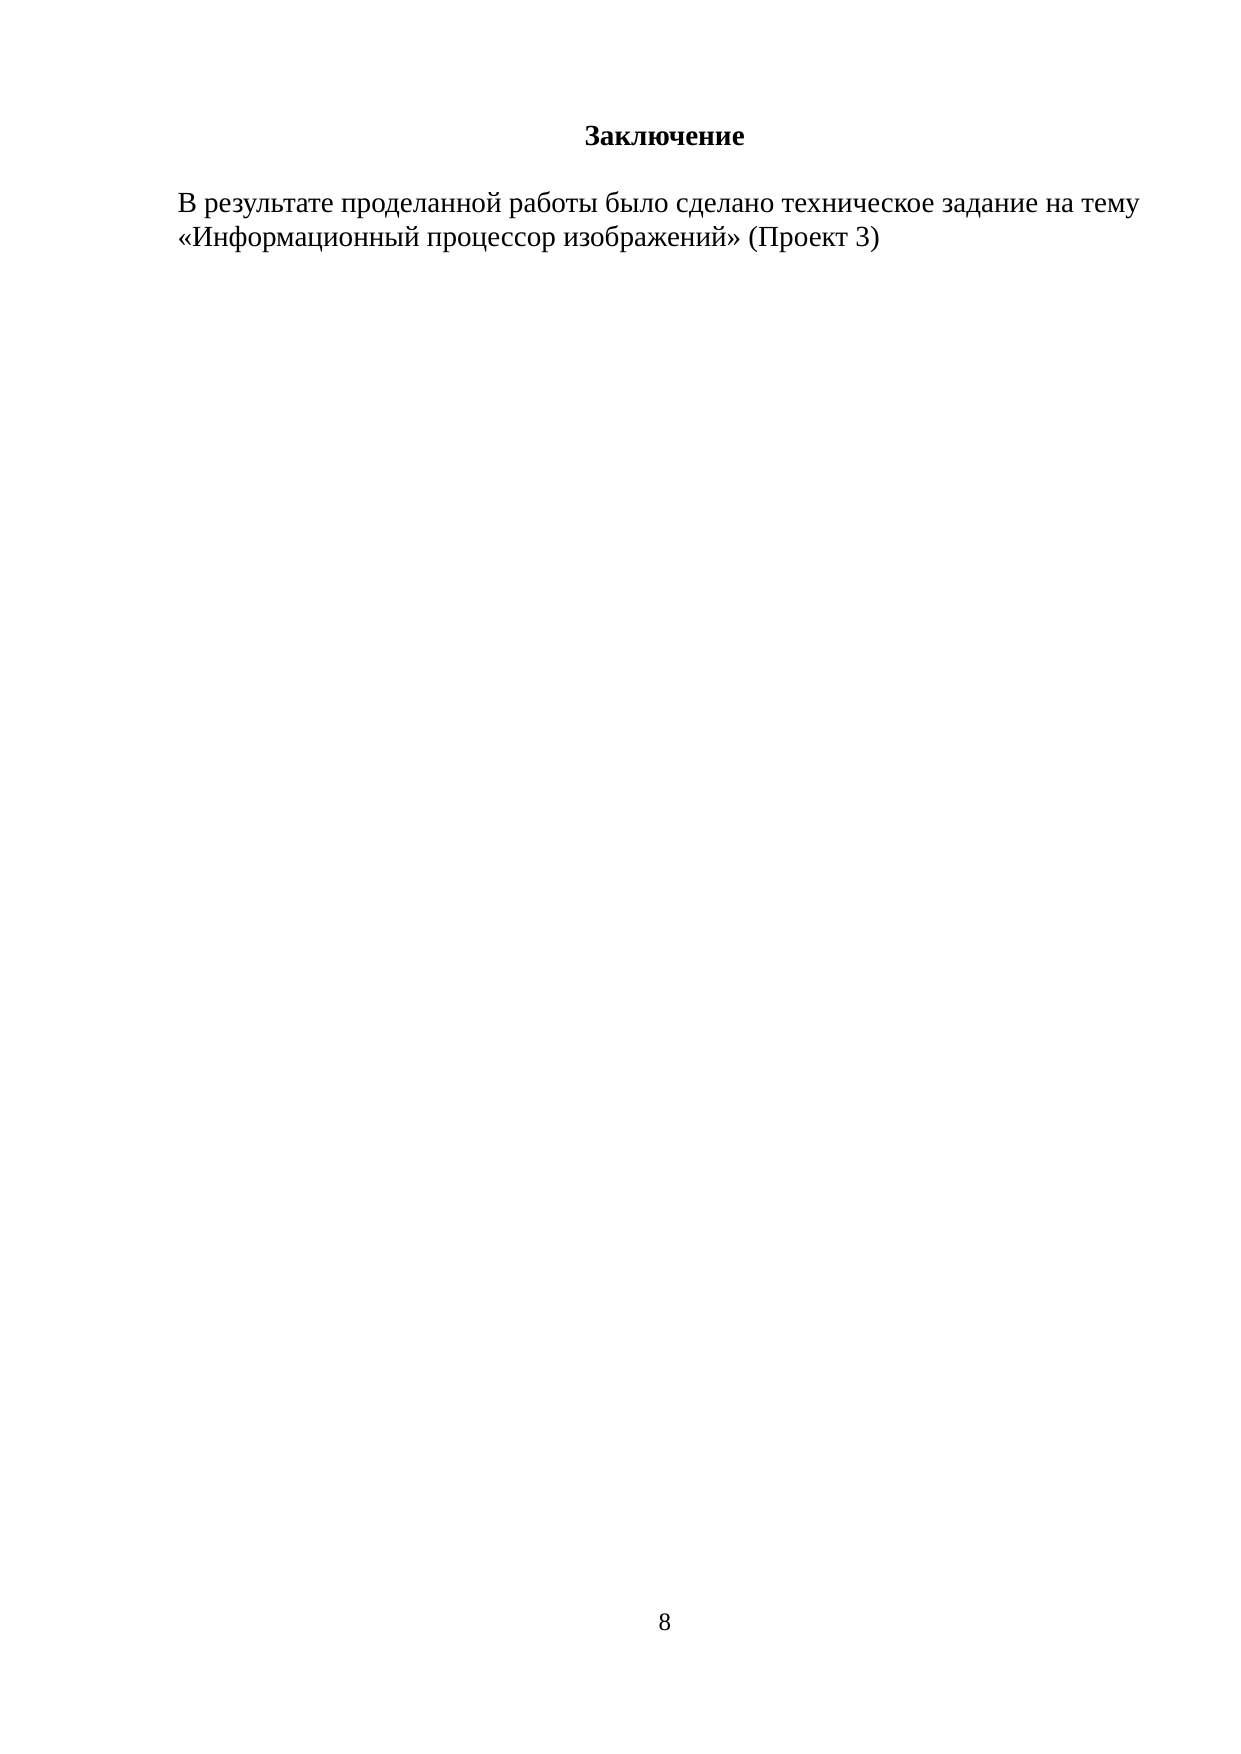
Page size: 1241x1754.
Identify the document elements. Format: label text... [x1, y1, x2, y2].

text Заключение [177, 118, 1152, 152]
text В результате проделанной работы было сделано техническое задание на тему «Информационный процессор изображений» (Проект 3) [177, 185, 1152, 252]
